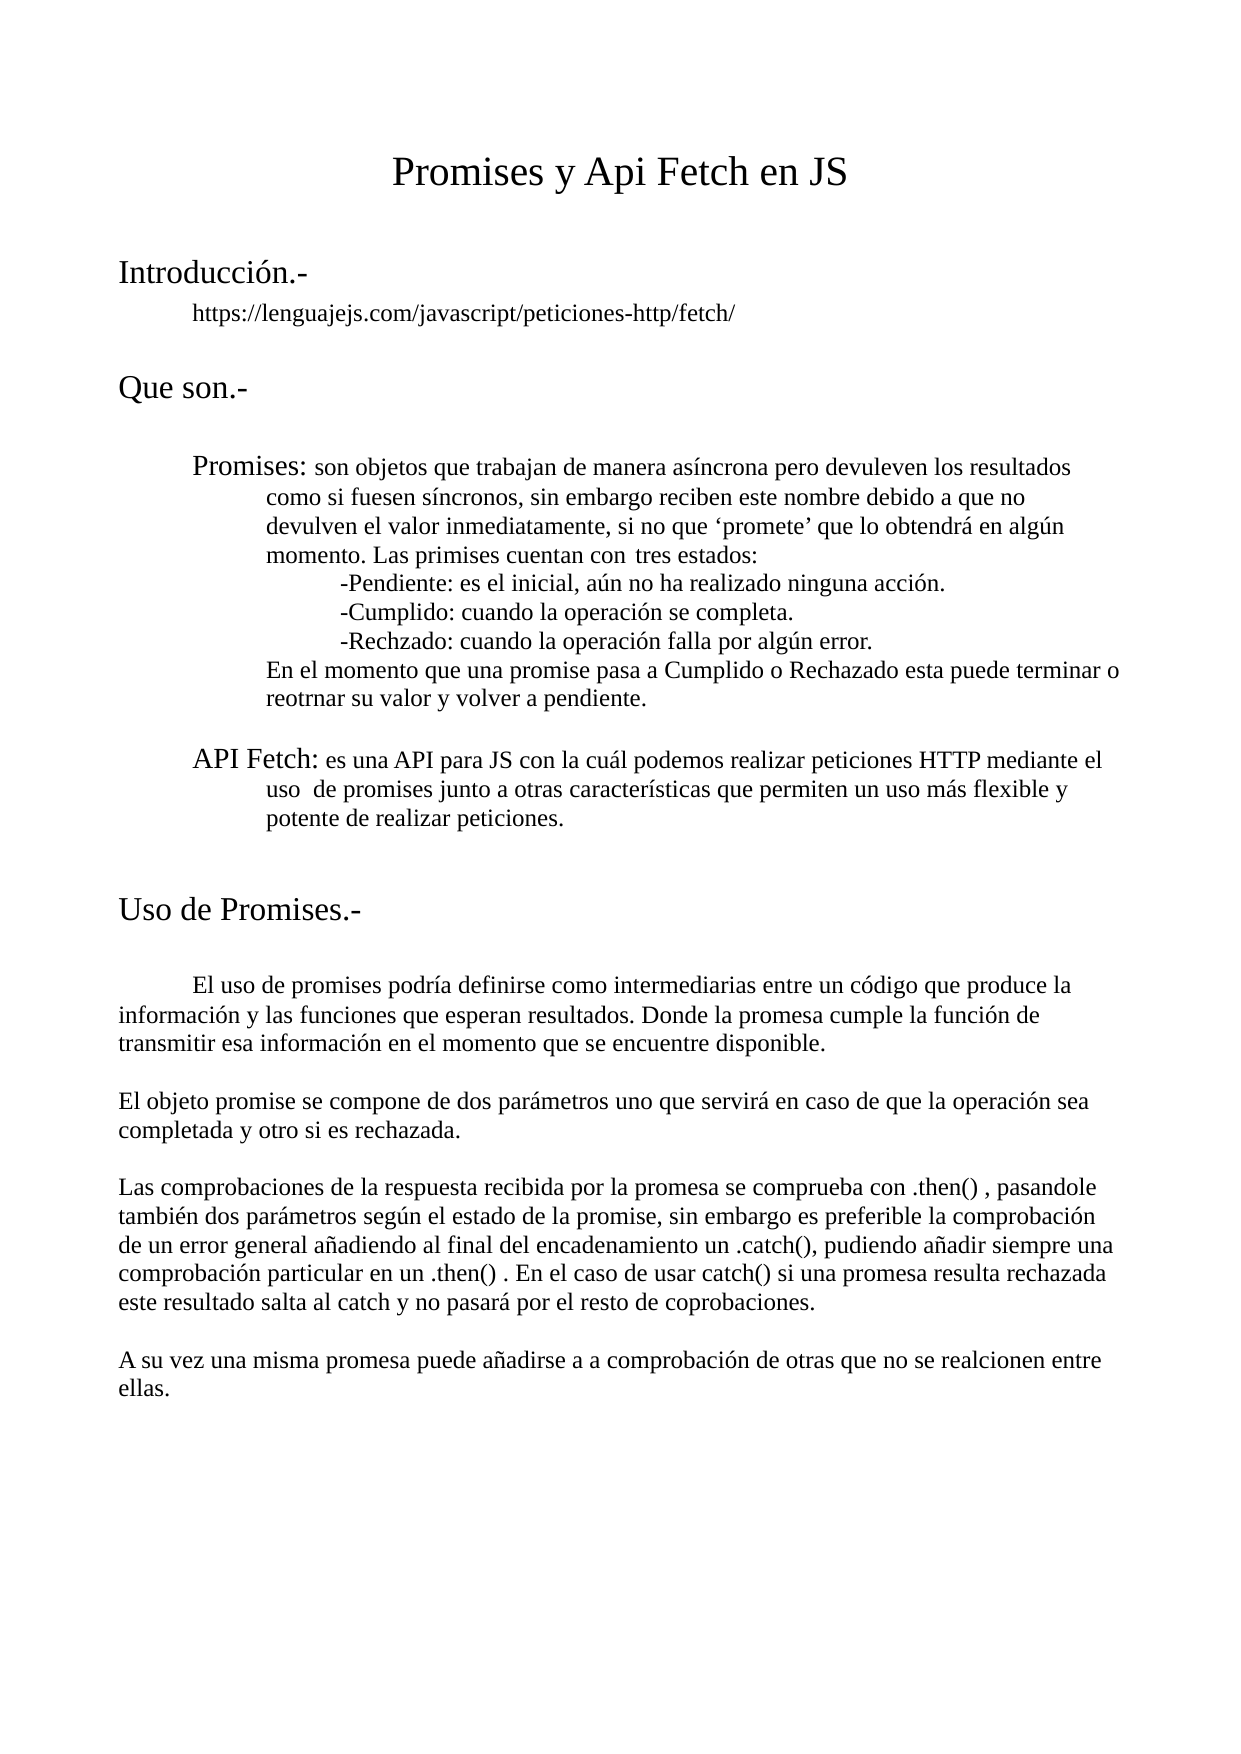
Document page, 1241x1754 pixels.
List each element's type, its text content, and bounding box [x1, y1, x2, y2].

text -Rechzado: cuando la operación falla por algún error. [118, 626, 1122, 655]
text https://lenguajejs.com/javascript/peticiones-http/fetch/ [118, 291, 1122, 329]
text Las comprobaciones de la respuesta recibida por la promesa se comprueba con .then() , pasandole también dos parámetros según el estado de la promise, sin embargo es preferible la comprobación de un error general añadiendo al final del encadenamiento un .catch(), pudiendo añadir siempre una comprobación particular en un .then() . En el caso de usar catch() si una promesa resulta rechazada este resultado salta al catch y no pasará por el resto de coprobaciones. [118, 1172, 1122, 1316]
text Promises y Api Fetch en JS [118, 147, 1122, 195]
text A su vez una misma promesa puede añadirse a a comprobación de otras que no se realcionen entre ellas. [118, 1345, 1122, 1402]
text Uso de Promises.- [118, 889, 1122, 928]
text Introducción.- [118, 252, 1122, 291]
text En el momento que una promise pasa a Cumplido o Rechazado esta puede terminar o reotrnar su valor y volver a pendiente. [118, 655, 1122, 712]
text Que son.- [118, 367, 1122, 406]
text API Fetch: es una API para JS con la cuál podemos realizar peticiones HTTP mediante el uso de promises junto a otras características que permiten un uso más flexible y potente de realizar peticiones. [118, 741, 1122, 832]
text El objeto promise se compone de dos parámetros uno que servirá en caso de que la operación sea completada y otro si es rechazada. [118, 1086, 1122, 1143]
text Promises: son objetos que trabajan de manera asíncrona pero devuleven los resultados como si fuesen síncronos, sin embargo reciben este nombre debido a que no devulven el valor inmediatamente, si no que ‘promete’ que lo obtendrá en algún momento. Las primises cuentan con tres estados: [118, 444, 1122, 568]
text El uso de promises podría definirse como intermediarias entre un código que produce la información y las funciones que esperan resultados. Donde la promesa cumple la función de transmitir esa información en el momento que se encuentre disponible. [118, 966, 1122, 1057]
text -Pendiente: es el inicial, aún no ha realizado ninguna acción. [118, 568, 1122, 597]
text -Cumplido: cuando la operación se completa. [118, 597, 1122, 626]
